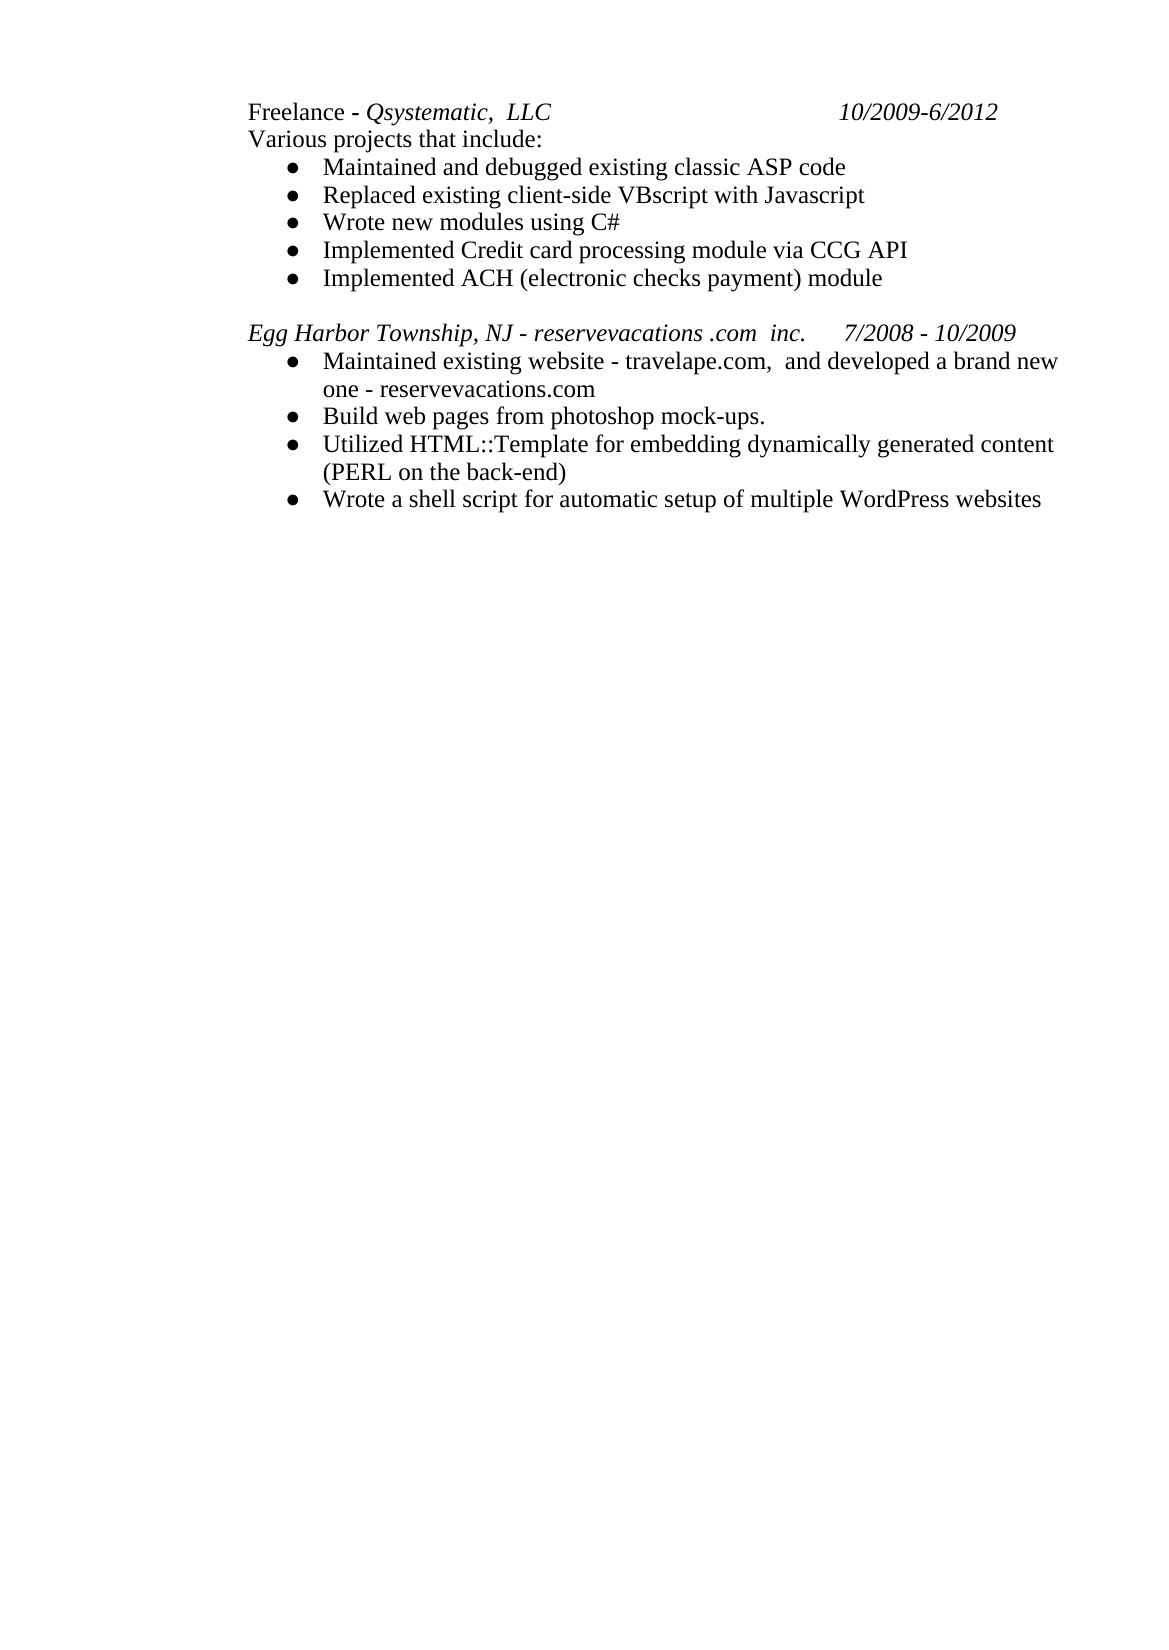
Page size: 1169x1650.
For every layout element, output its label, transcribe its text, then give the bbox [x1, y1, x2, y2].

table_cell [240, 576, 1098, 624]
table_header Freelance - Qsystematic, LLC 10/2009-6/2012 Various projects that include: Maintained and debugged existing classic ASP code Replaced existing client-side VBscript with Javascript Wrote new modules using C# Implemented Credit card processing module via CCG API Implemented ACH (electronic checks payment) module Egg Harbor Township, NJ - reservevacations .com inc. 7/2008 - 10/2009 Maintained existing website - travelape.com, and developed a brand new one - reservevacations.com Build web pages from photoshop mock-ups. Utilized HTML::Template for embedding dynamically generated content (PERL on the back-end) Wrote a shell script for automatic setup of multiple WordPress websites [240, 63, 1098, 576]
table_cell [54, 576, 240, 624]
table_header [54, 63, 240, 576]
